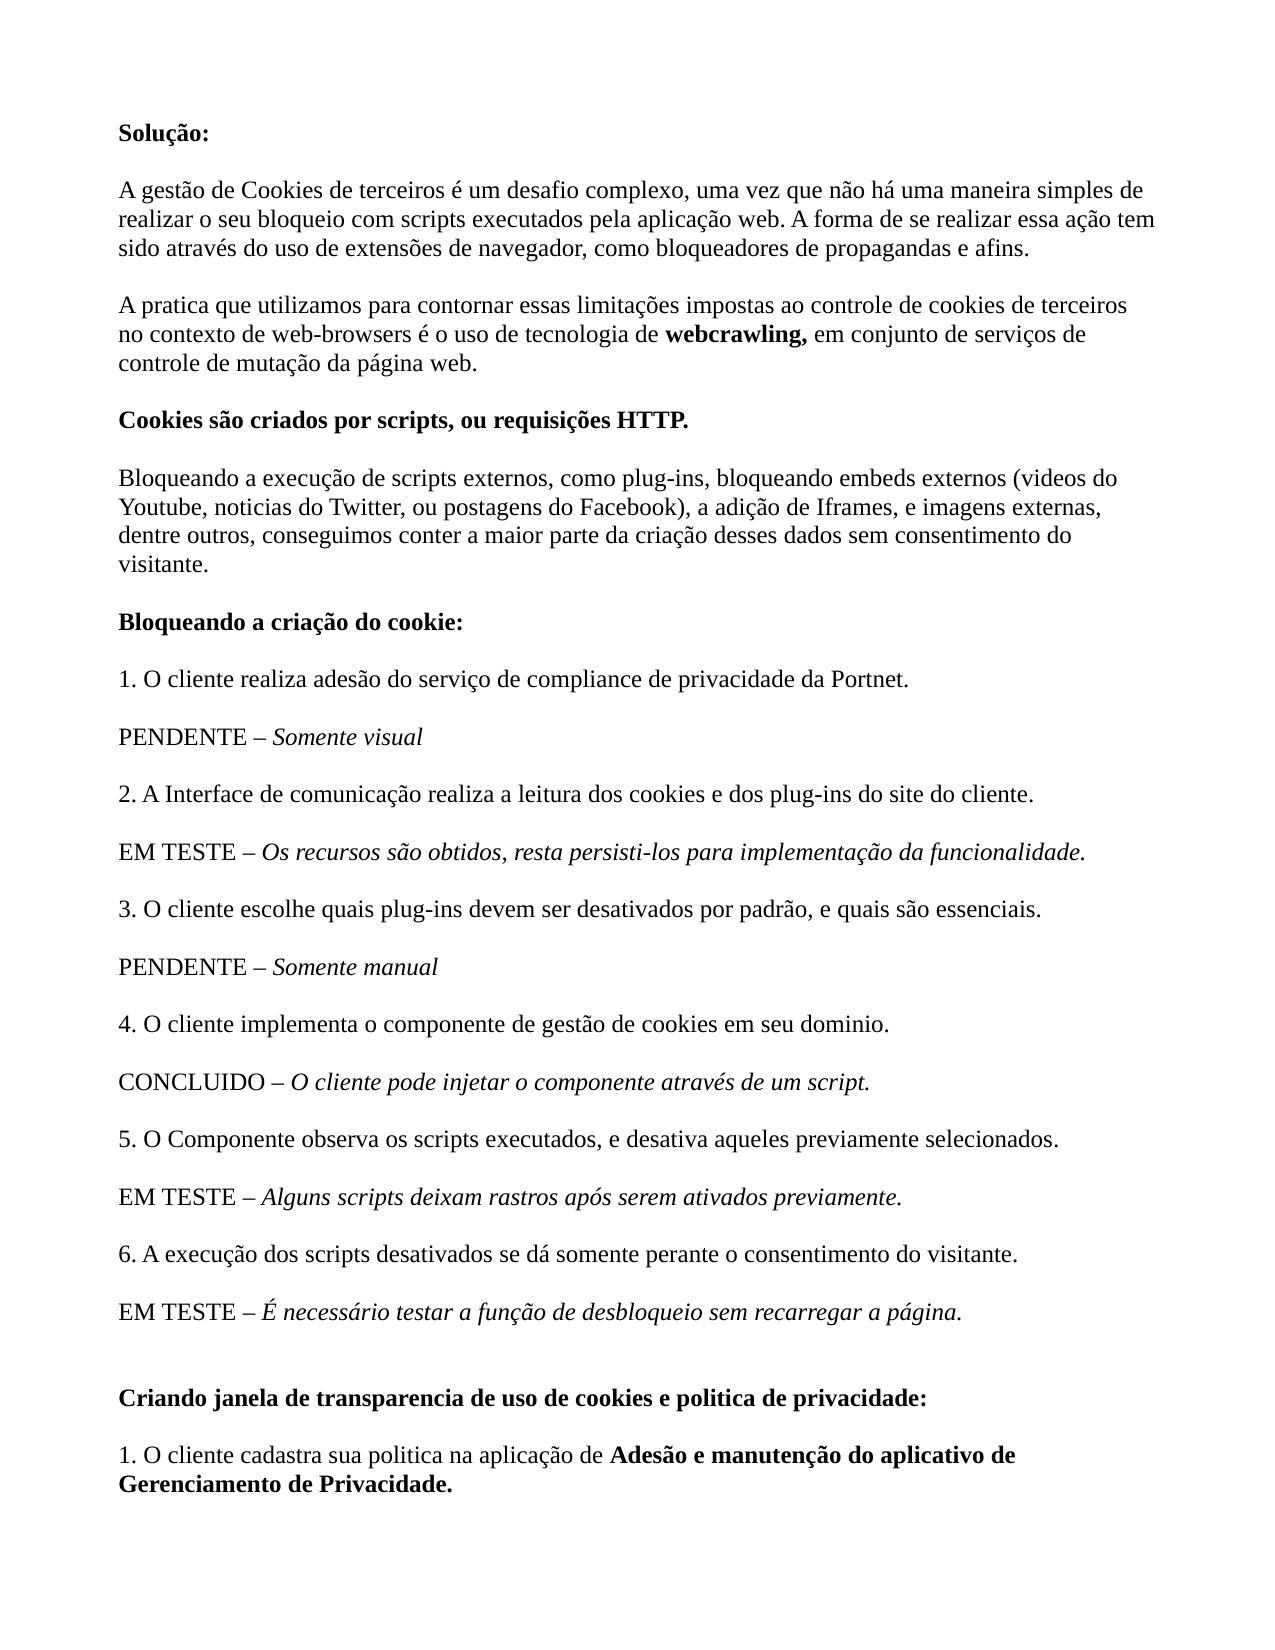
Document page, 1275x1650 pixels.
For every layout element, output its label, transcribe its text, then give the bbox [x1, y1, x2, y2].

text Cookies são criados por scripts, ou requisições HTTP. [118, 406, 1157, 434]
text Criando janela de transparencia de uso de cookies e politica de privacidade: [118, 1383, 1157, 1412]
text A gestão de Cookies de terceiros é um desafio complexo, uma vez que não há uma maneira simples de realizar o seu bloqueio com scripts executados pela aplicação web. A forma de se realizar essa ação tem sido através do uso de extensões de navegador, como bloqueadores de propagandas e afins. [118, 176, 1157, 262]
text CONCLUIDO – O cliente pode injetar o componente através de um script. [118, 1067, 1157, 1096]
text 4. O cliente implementa o componente de gestão de cookies em seu dominio. [118, 1009, 1157, 1038]
text 1. O cliente realiza adesão do serviço de compliance de privacidade da Portnet. [118, 664, 1157, 693]
text EM TESTE – É necessário testar a função de desbloqueio sem recarregar a página. [118, 1297, 1157, 1326]
text 1. O cliente cadastra sua politica na aplicação de Adesão e manutenção do aplicativo de Gerenciamento de Privacidade. [118, 1441, 1157, 1498]
text Solução: [118, 118, 1157, 147]
text Bloqueando a execução de scripts externos, como plug-ins, bloqueando embeds externos (videos do Youtube, noticias do Twitter, ou postagens do Facebook), a adição de Iframes, e imagens externas, dentre outros, conseguimos conter a maior parte da criação desses dados sem consentimento do visitante. [118, 463, 1157, 578]
text 2. A Interface de comunicação realiza a leitura dos cookies e dos plug-ins do site do cliente. [118, 779, 1157, 808]
text PENDENTE – Somente manual [118, 952, 1157, 981]
text EM TESTE – Alguns scripts deixam rastros após serem ativados previamente. [118, 1182, 1157, 1211]
text 5. O Componente observa os scripts executados, e desativa aqueles previamente selecionados. [118, 1124, 1157, 1153]
text 3. O cliente escolhe quais plug-ins devem ser desativados por padrão, e quais são essenciais. [118, 894, 1157, 923]
text A pratica que utilizamos para contornar essas limitações impostas ao controle de cookies de terceiros no contexto de web-browsers é o uso de tecnologia de webcrawling, em conjunto de serviços de controle de mutação da página web. [118, 291, 1157, 377]
text PENDENTE – Somente visual [118, 722, 1157, 751]
text 6. A execução dos scripts desativados se dá somente perante o consentimento do visitante. [118, 1239, 1157, 1268]
text Bloqueando a criação do cookie: [118, 607, 1157, 636]
text EM TESTE – Os recursos são obtidos, resta persisti-los para implementação da funcionalidade. [118, 837, 1157, 866]
